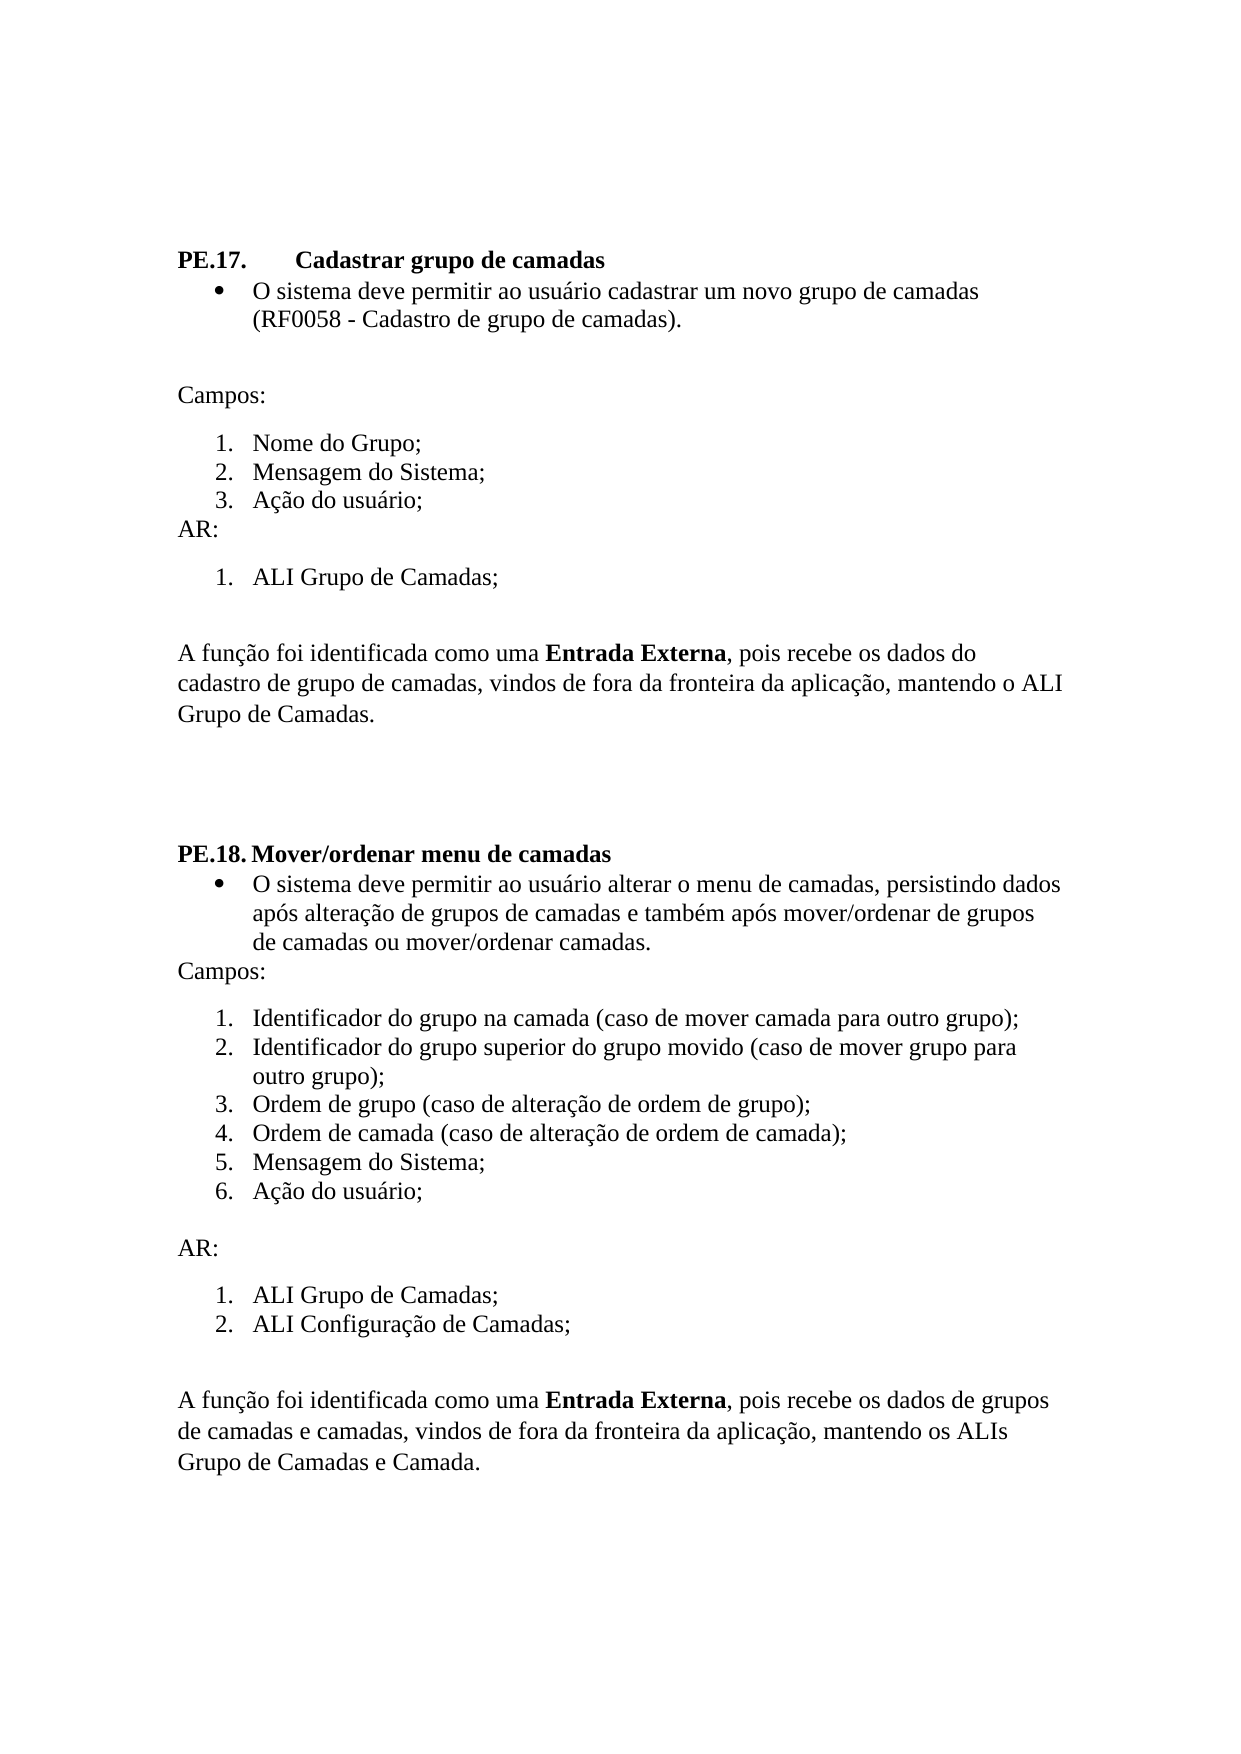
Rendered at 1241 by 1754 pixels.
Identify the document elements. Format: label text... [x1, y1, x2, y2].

list Cadastrar grupo de camadas [177, 245, 1063, 274]
list O sistema deve permitir ao usuário cadastrar um novo grupo de camadas (RF0058 - Cadastro de grupo de camadas). [215, 276, 1063, 333]
list Nome do Grupo; [215, 428, 1063, 457]
text AR: [177, 514, 1063, 543]
text AR: [177, 1233, 1063, 1262]
list ALI Grupo de Camadas; [215, 562, 1063, 590]
list Identificador do grupo superior do grupo movido (caso de mover grupo para outro grupo); [215, 1032, 1063, 1089]
list Ação do usuário; [215, 1176, 1063, 1204]
list Ordem de grupo (caso de alteração de ordem de grupo); [215, 1089, 1063, 1118]
list Mover/ordenar menu de camadas [177, 839, 1063, 868]
list Identificador do grupo na camada (caso de mover camada para outro grupo); [215, 1003, 1063, 1032]
text A função foi identificada como uma Entrada Externa, pois recebe os dados de grupos de camadas e camadas, vindos de fora da fronteira da aplicação, mantendo os ALIs Grupo de Camadas e Camada. [177, 1386, 1063, 1476]
list ALI Grupo de Camadas; [215, 1281, 1063, 1309]
list Ordem de camada (caso de alteração de ordem de camada); [215, 1118, 1063, 1147]
text A função foi identificada como uma Entrada Externa, pois recebe os dados do cadastro de grupo de camadas, vindos de fora da fronteira da aplicação, mantendo o ALI Grupo de Camadas. [177, 638, 1063, 728]
list Ação do usuário; [215, 486, 1063, 514]
list O sistema deve permitir ao usuário alterar o menu de camadas, persistindo dados após alteração de grupos de camadas e também após mover/ordenar de grupos de camadas ou mover/ordenar camadas. [215, 869, 1063, 956]
text Campos: [177, 381, 1063, 409]
list Mensagem do Sistema; [215, 1147, 1063, 1176]
text Campos: [177, 956, 1063, 984]
list Mensagem do Sistema; [215, 457, 1063, 486]
list ALI Configuração de Camadas; [215, 1309, 1063, 1338]
